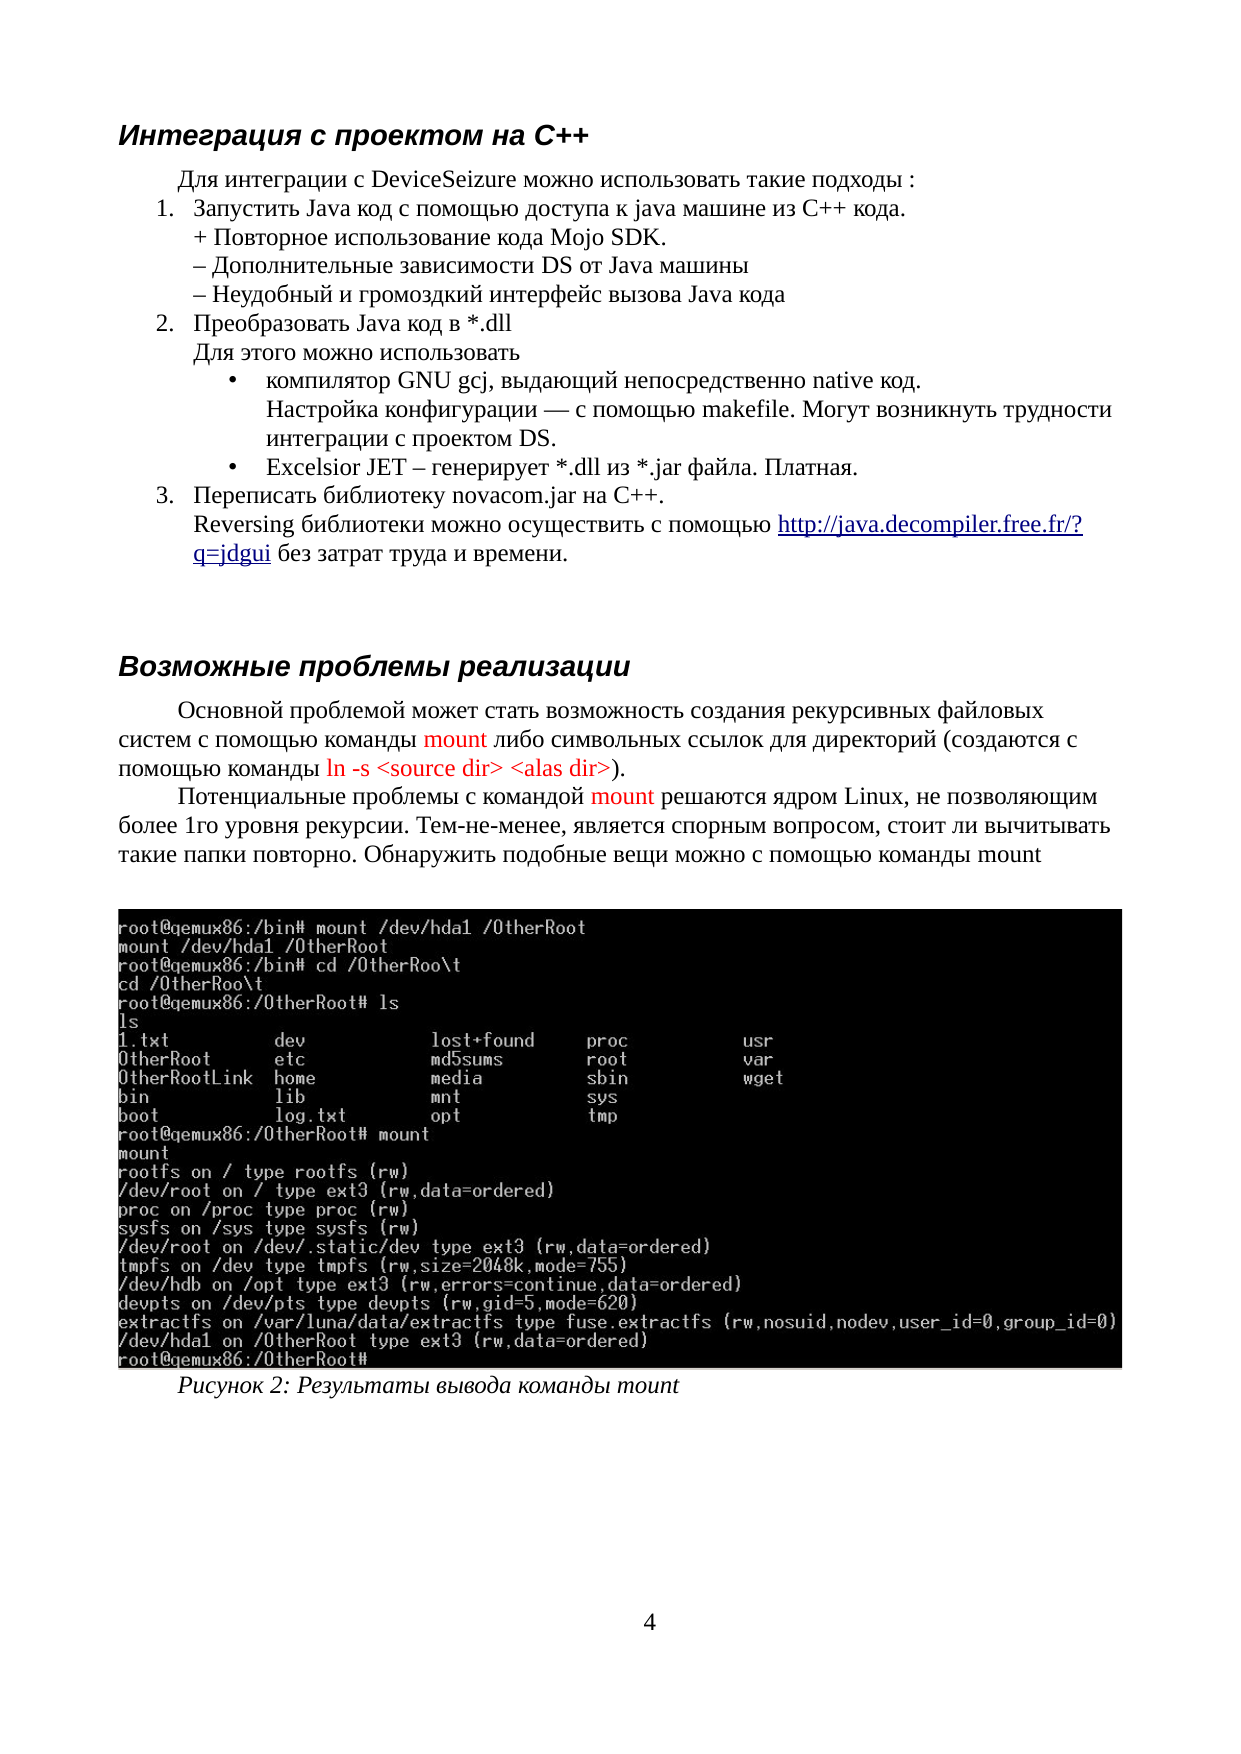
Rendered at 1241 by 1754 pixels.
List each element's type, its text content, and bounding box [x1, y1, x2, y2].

list Reversing библиотеки можно осуществить с помощью http://java.decompiler.free.fr/?q=jdgui без затрат труда и времени. [156, 509, 1122, 567]
list Запустить Java код с помощью доступа к java машине из C++ кода. [156, 193, 1122, 222]
subtitle Возможные проблемы реализации [118, 649, 1122, 683]
text Потенциальные проблемы с командой mount решаются ядром Linux, не позволяющим более 1го уровня рекурсии. Тем-не-менее, является спорным вопросом, стоит ли вычитывать такие папки повторно. Обнаружить подобные вещи можно с помощью команды mount [118, 781, 1122, 868]
list Переписать библиотеку novacom.jar на С++. [156, 480, 1122, 509]
list Для этого можно использовать [156, 337, 1122, 365]
picture [118, 909, 1123, 1370]
list Настройка конфигурации — с помощью makefile. Могут возникнуть трудности интеграции с проектом DS. [228, 394, 1122, 452]
list Преобразовать Java код в *.dll [156, 308, 1122, 337]
text Для интеграции с DeviceSeizure можно использовать такие подходы : [118, 164, 1122, 193]
list + Повторное использование кода Mojo SDK. [156, 222, 1122, 250]
list компилятор GNU gcj, выдающий непосредственно native код. [228, 365, 1122, 394]
subtitle Интеграция с проектом на С++ [118, 118, 1122, 152]
list Excelsior JET – генерирует *.dll из *.jar файла. Платная. [228, 452, 1122, 480]
text Основной проблемой может стать возможность создания рекурсивных файловых систем с помощью команды mount либо символьных ссылок для директорий (создаются с помощью команды ln -s <source dir> <alas dir>). [118, 695, 1122, 781]
list – Неудобный и громоздкий интерфейс вызова Java кода [156, 279, 1122, 308]
text Рисунок 2: Результаты вывода команды mount [118, 1370, 1122, 1399]
list – Дополнительные зависимости DS от Java машины [156, 250, 1122, 279]
